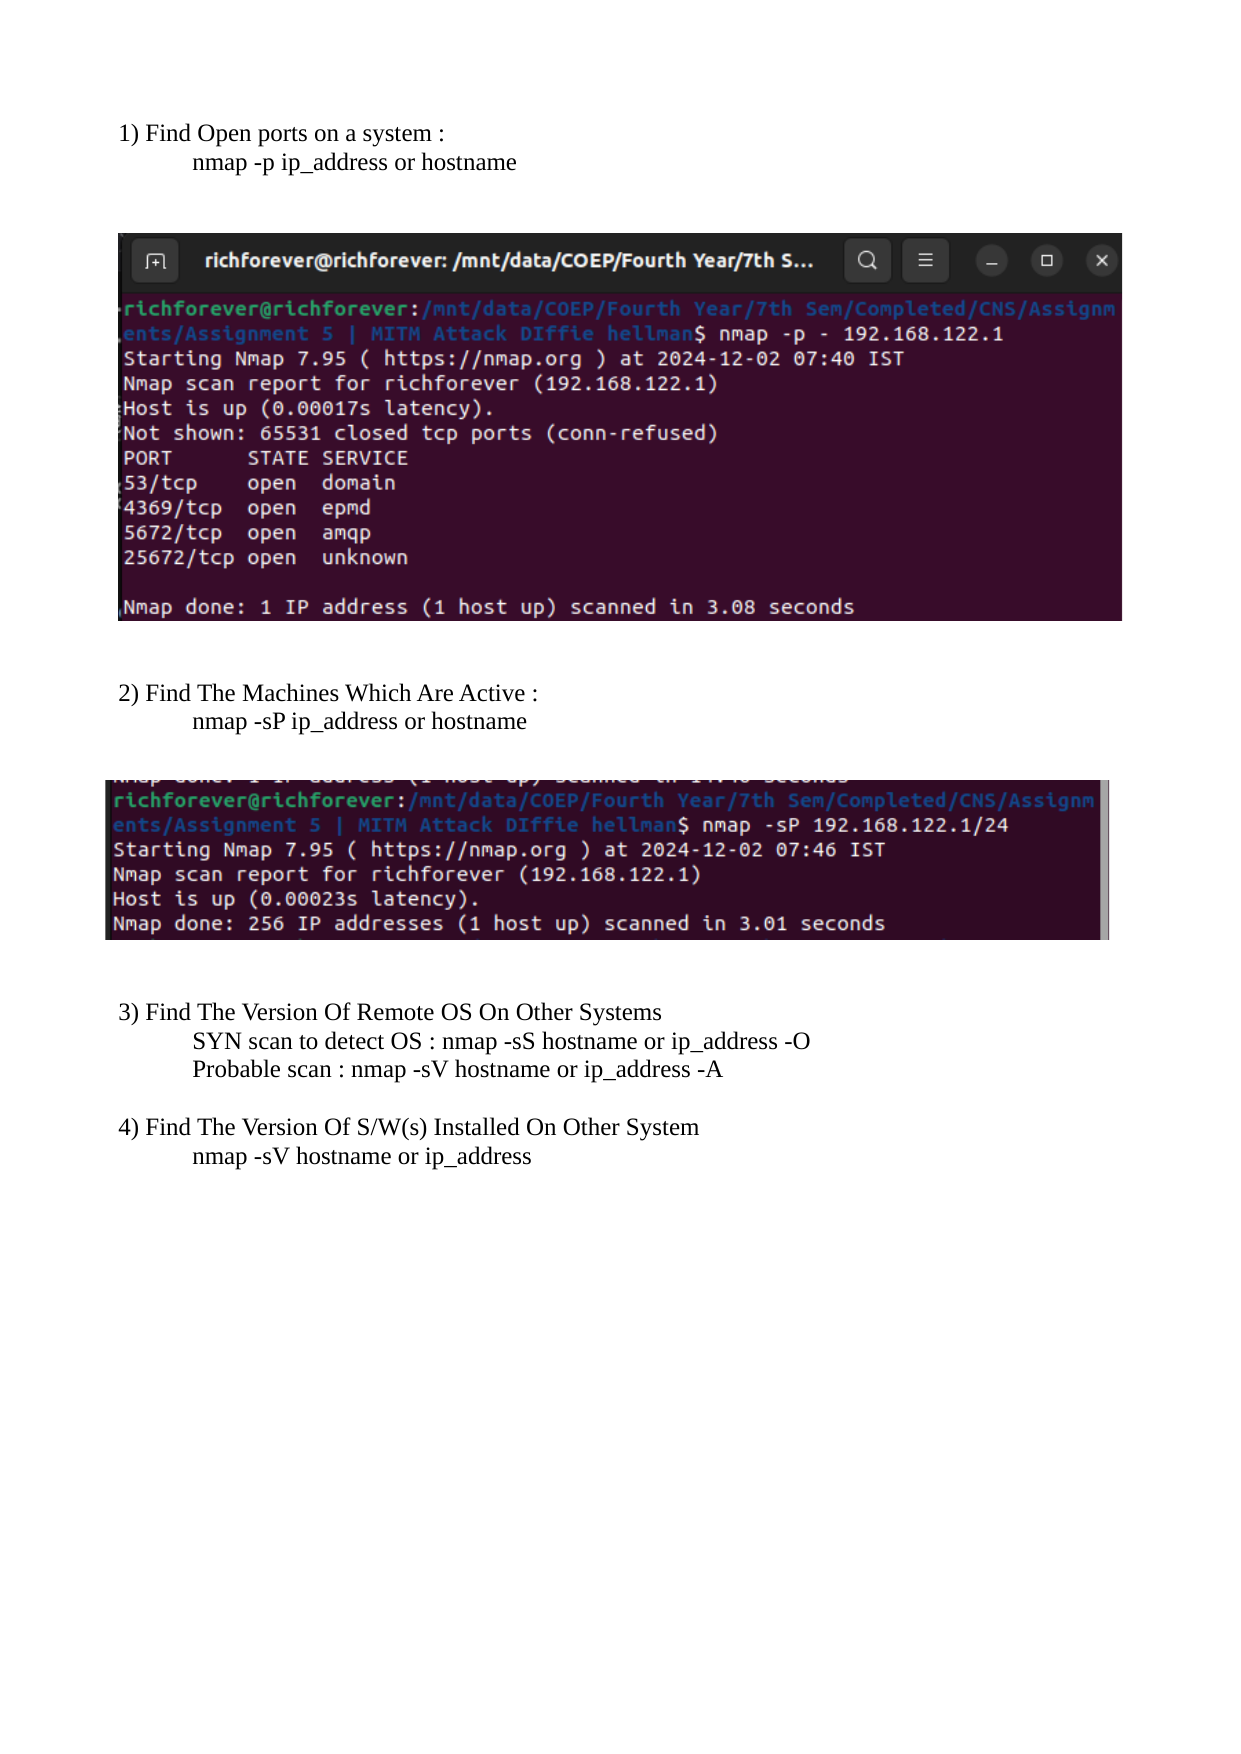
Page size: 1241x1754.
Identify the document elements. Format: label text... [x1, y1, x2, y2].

text nmap -sV hostname or ip_address [118, 1141, 1122, 1169]
text 3) Find The Version Of Remote OS On Other Systems [118, 997, 1122, 1026]
picture [105, 780, 1110, 940]
picture [118, 233, 1123, 621]
text 1) Find Open ports on a system : [118, 118, 1122, 147]
text Probable scan : nmap -sV hostname or ip_address -A [118, 1054, 1122, 1083]
text SYN scan to detect OS : nmap -sS hostname or ip_address -O [118, 1026, 1122, 1054]
text 2) Find The Machines Which Are Active : [118, 678, 1122, 706]
text 4) Find The Version Of S/W(s) Installed On Other System [118, 1112, 1122, 1141]
text nmap -sP ip_address or hostname [118, 706, 1122, 735]
text nmap -p ip_address or hostname [118, 147, 1122, 176]
